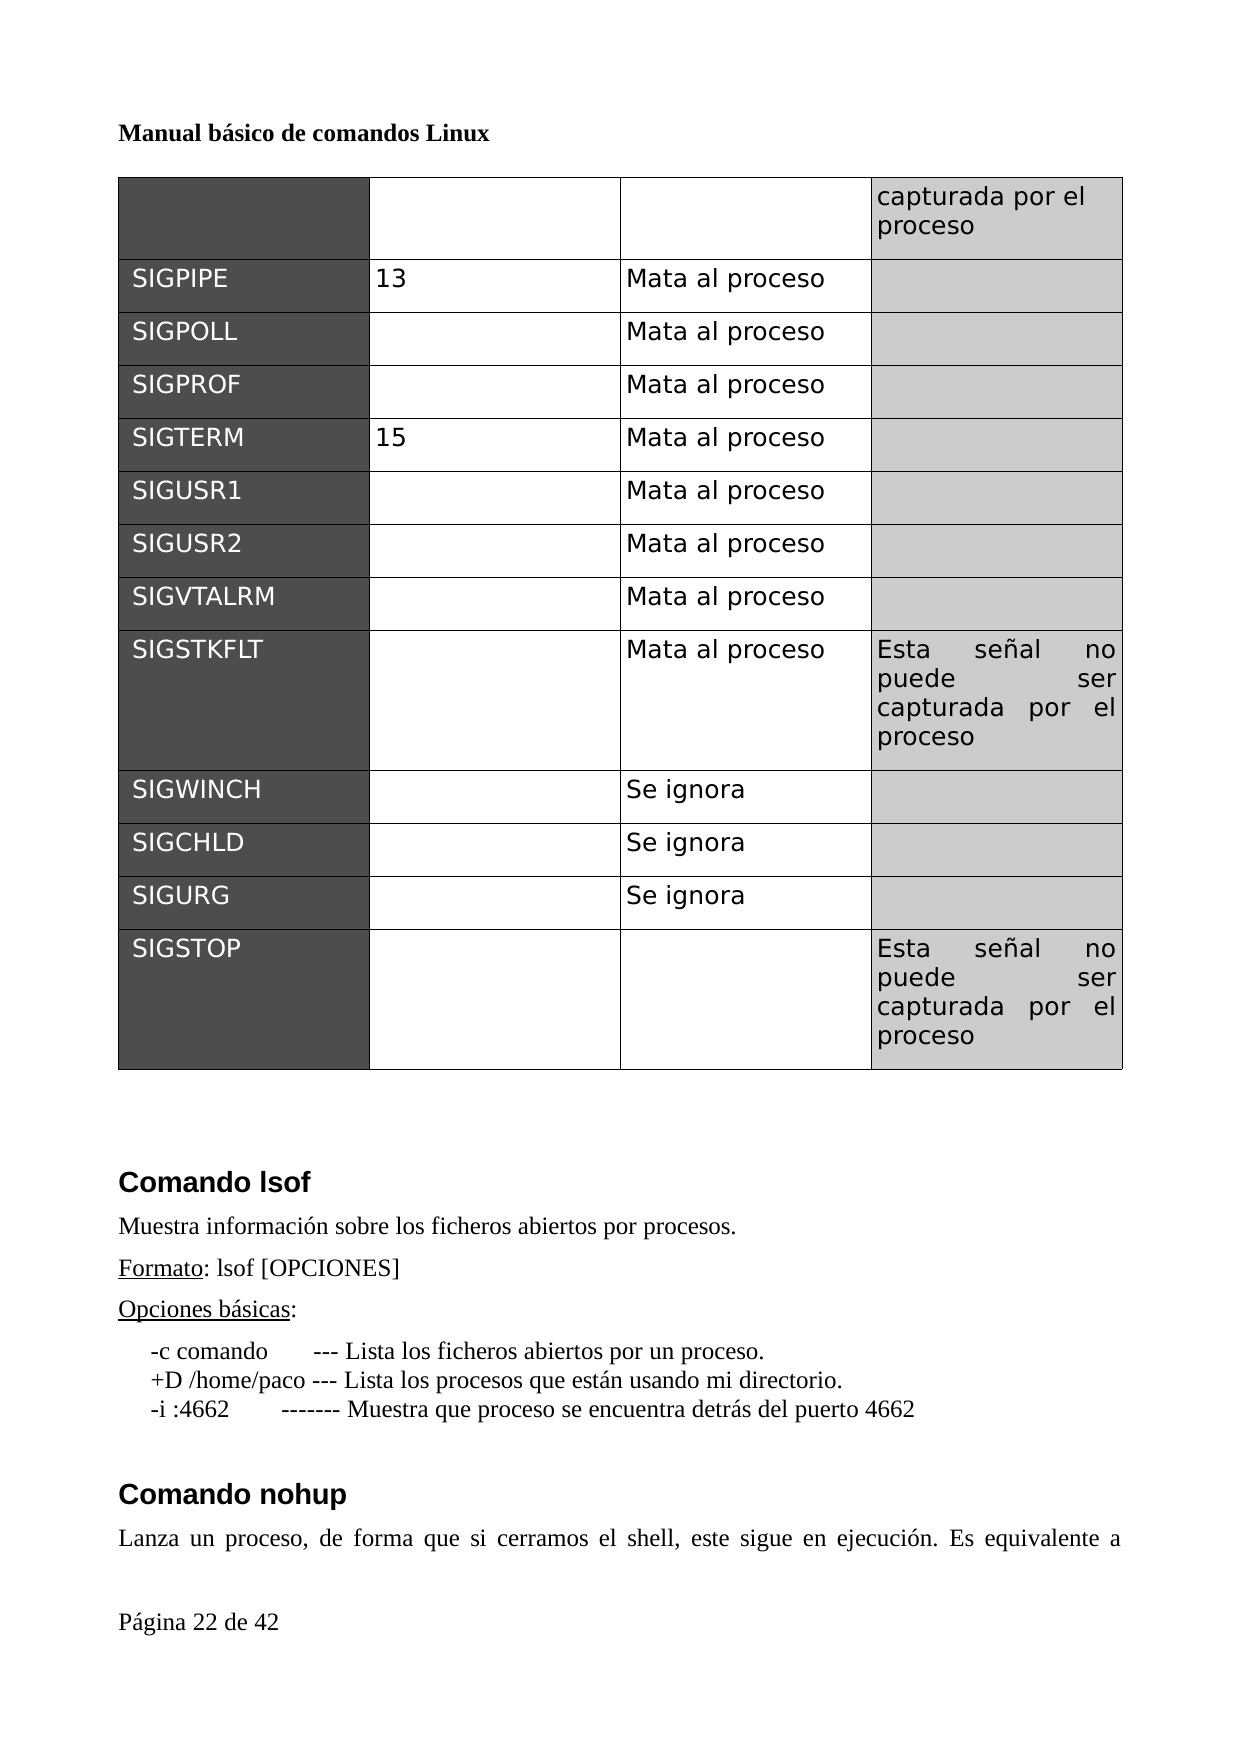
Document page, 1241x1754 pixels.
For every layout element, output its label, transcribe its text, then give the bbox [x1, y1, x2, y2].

subtitle Comando nohup [118, 1477, 1122, 1510]
table_cell SIGPROF [119, 366, 369, 418]
table_cell [872, 877, 1122, 929]
table_cell [370, 178, 620, 259]
text -c comando --- Lista los ficheros abiertos por un proceso. [118, 1336, 1122, 1364]
table_cell capturada por el proceso [872, 178, 1122, 259]
table_cell SIGSTKFLT [119, 631, 369, 770]
text Muestra información sobre los ficheros abiertos por procesos. [118, 1211, 1122, 1240]
table_cell SIGSTOP [119, 930, 369, 1069]
text -i :4662 ------- Muestra que proceso se encuentra detrás del puerto 4662 [118, 1394, 1122, 1423]
table_cell [370, 877, 620, 929]
table_cell [370, 824, 620, 876]
table_cell Esta señal no puede ser capturada por el proceso [872, 930, 1122, 1069]
table_cell 15 [370, 419, 620, 471]
table_cell SIGCHLD [119, 824, 369, 876]
table_cell [370, 578, 620, 630]
table_cell Mata al proceso [621, 419, 871, 471]
table_cell [872, 771, 1122, 823]
text +D /home/paco --- Lista los procesos que están usando mi directorio. [118, 1364, 1122, 1394]
table_cell [370, 472, 620, 524]
text Lanza un proceso, de forma que si cerramos el shell, este sigue en ejecución. Es equivalente a [118, 1523, 1122, 1552]
table_cell Se ignora [621, 824, 871, 876]
table_cell [621, 178, 871, 259]
table_cell [872, 419, 1122, 471]
table_cell SIGURG [119, 877, 369, 929]
table_cell [370, 525, 620, 577]
table_cell [621, 930, 871, 1069]
table_cell Esta señal no puede ser capturada por el proceso [872, 631, 1122, 770]
table_cell [872, 525, 1122, 577]
table_cell Mata al proceso [621, 525, 871, 577]
table_cell SIGTERM [119, 419, 369, 471]
table_cell SIGWINCH [119, 771, 369, 823]
table_cell [370, 771, 620, 823]
table_cell Mata al proceso [621, 578, 871, 630]
table_cell SIGPOLL [119, 313, 369, 365]
table_cell [872, 313, 1122, 365]
table_cell [872, 366, 1122, 418]
table_cell Se ignora [621, 877, 871, 929]
table_cell SIGUSR1 [119, 472, 369, 524]
table_cell [872, 260, 1122, 312]
table_cell SIGPIPE [119, 260, 369, 312]
table_cell Mata al proceso [621, 260, 871, 312]
text Formato: lsof [OPCIONES] [118, 1252, 1122, 1281]
text Opciones básicas: [118, 1294, 1122, 1323]
table_cell [119, 178, 369, 259]
table_cell Mata al proceso [621, 366, 871, 418]
table_cell 13 [370, 260, 620, 312]
table_cell Se ignora [621, 771, 871, 823]
table_cell [872, 578, 1122, 630]
table_cell [370, 930, 620, 1069]
table_cell [370, 366, 620, 418]
table_cell Mata al proceso [621, 313, 871, 365]
table_cell SIGVTALRM [119, 578, 369, 630]
table_cell [872, 824, 1122, 876]
subtitle Comando lsof [118, 1165, 1122, 1198]
table_cell [370, 313, 620, 365]
table_cell SIGUSR2 [119, 525, 369, 577]
table_cell [370, 631, 620, 770]
table_cell Mata al proceso [621, 631, 871, 770]
table_cell Mata al proceso [621, 472, 871, 524]
table_cell [872, 472, 1122, 524]
